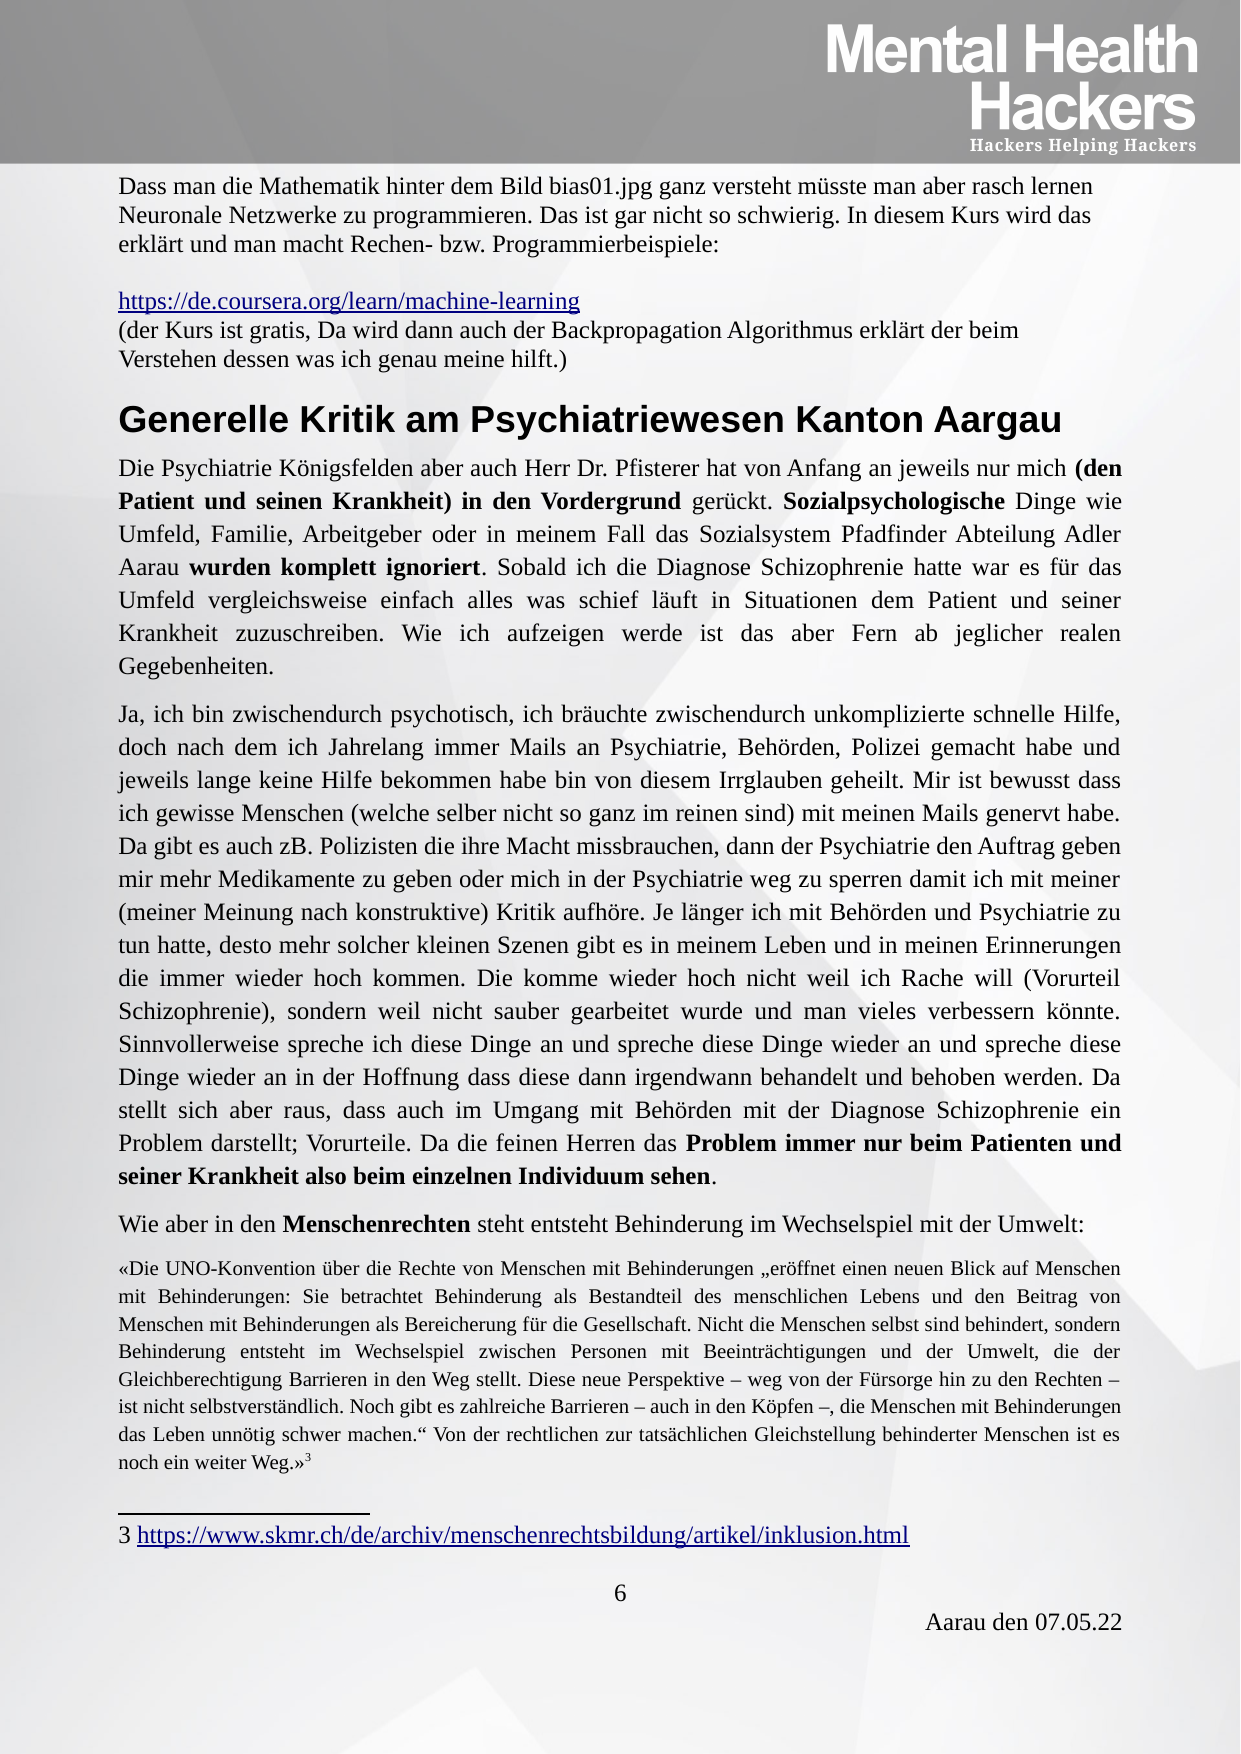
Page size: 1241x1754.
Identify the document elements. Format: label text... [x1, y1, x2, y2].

text Die Psychiatrie Königsfelden aber auch Herr Dr. Pfisterer hat von Anfang an jeweils nur mich (den Patient und seinen Krankheit) in den Vordergrund gerückt. Sozialpsychologische Dinge wie Umfeld, Familie, Arbeitgeber oder in meinem Fall das Sozialsystem Pfadfinder Abteilung Adler Aarau wurden komplett ignoriert. Sobald ich die Diagnose Schizophrenie hatte war es für das Umfeld vergleichsweise einfach alles was schief läuft in Situationen dem Patient und seiner Krankheit zuzuschreiben. Wie ich aufzeigen werde ist das aber Fern ab jeglicher realen Gegebenheiten. [118, 453, 1122, 680]
subtitle Generelle Kritik am Psychiatriewesen Kanton Aargau [118, 397, 1122, 441]
picture [0, 0, 1241, 1754]
text Wie aber in den Menschenrechten steht entsteht Behinderung im Wechselspiel mit der Umwelt: [118, 1209, 1122, 1237]
text «Die UNO-Konvention über die Rechte von Menschen mit Behinderungen „eröffnet einen neuen Blick auf Menschen mit Behinderungen: Sie betrachtet Behinderung als Bestandteil des menschlichen Lebens und den Beitrag von Menschen mit Behinderungen als Bereicherung für die Gesellschaft. Nicht die Menschen selbst sind behindert, sondern Behinderung entsteht im Wechselspiel zwischen Personen mit Beeinträchtigungen und der Umwelt, die der Gleichberechtigung Barrieren in den Weg stellt. Diese neue Perspektive – weg von der Fürsorge hin zu den Rechten – ist nicht selbstverständlich. Noch gibt es zahlreiche Barrieren – auch in den Köpfen –, die Menschen mit Behinderungen das Leben unnötig schwer machen.“ Von der rechtlichen zur tatsächlichen Gleichstellung behinderter Menschen ist es noch ein weiter Weg.» [118, 1256, 1122, 1474]
text Ja, ich bin zwischendurch psychotisch, ich bräuchte zwischendurch unkomplizierte schnelle Hilfe, doch nach dem ich Jahrelang immer Mails an Psychiatrie, Behörden, Polizei gemacht habe und jeweils lange keine Hilfe bekommen habe bin von diesem Irrglauben geheilt. Mir ist bewusst dass ich gewisse Menschen (welche selber nicht so ganz im reinen sind) mit meinen Mails genervt habe. Da gibt es auch zB. Polizisten die ihre Macht missbrauchen, dann der Psychiatrie den Auftrag geben mir mehr Medikamente zu geben oder mich in der Psychiatrie weg zu sperren damit ich mit meiner (meiner Meinung nach konstruktive) Kritik aufhöre. Je länger ich mit Behörden und Psychiatrie zu tun hatte, desto mehr solcher kleinen Szenen gibt es in meinem Leben und in meinen Erinnerungen die immer wieder hoch kommen. Die komme wieder hoch nicht weil ich Rache will (Vorurteil Schizophrenie), sondern weil nicht sauber gearbeitet wurde und man vieles verbessern könnte. Sinnvollerweise spreche ich diese Dinge an und spreche diese Dinge wieder an und spreche diese Dinge wieder an in der Hoffnung dass diese dann irgendwann behandelt und behoben werden. Da stellt sich aber raus, dass auch im Umgang mit Behörden mit der Diagnose Schizophrenie ein Problem darstellt; Vorurteile. Da die feinen Herren das Problem immer nur beim Patienten und seiner Krankheit also beim einzelnen Individuum sehen. [118, 699, 1122, 1190]
text https://de.coursera.org/learn/machine-learning (der Kurs ist gratis, Da wird dann auch der Backpropagation Algorithmus erklärt der beim Verstehen dessen was ich genau meine hilft.) [118, 286, 1122, 372]
text https://www.skmr.ch/de/archiv/menschenrechtsbildung/artikel/inklusion.html [118, 1520, 1122, 1549]
text Dass man die Mathematik hinter dem Bild bias01.jpg ganz versteht müsste man aber rasch lernen Neuronale Netzwerke zu programmieren. Das ist gar nicht so schwierig. In diesem Kurs wird das erklärt und man macht Rechen- bzw. Programmierbeispiele: [118, 171, 1122, 257]
